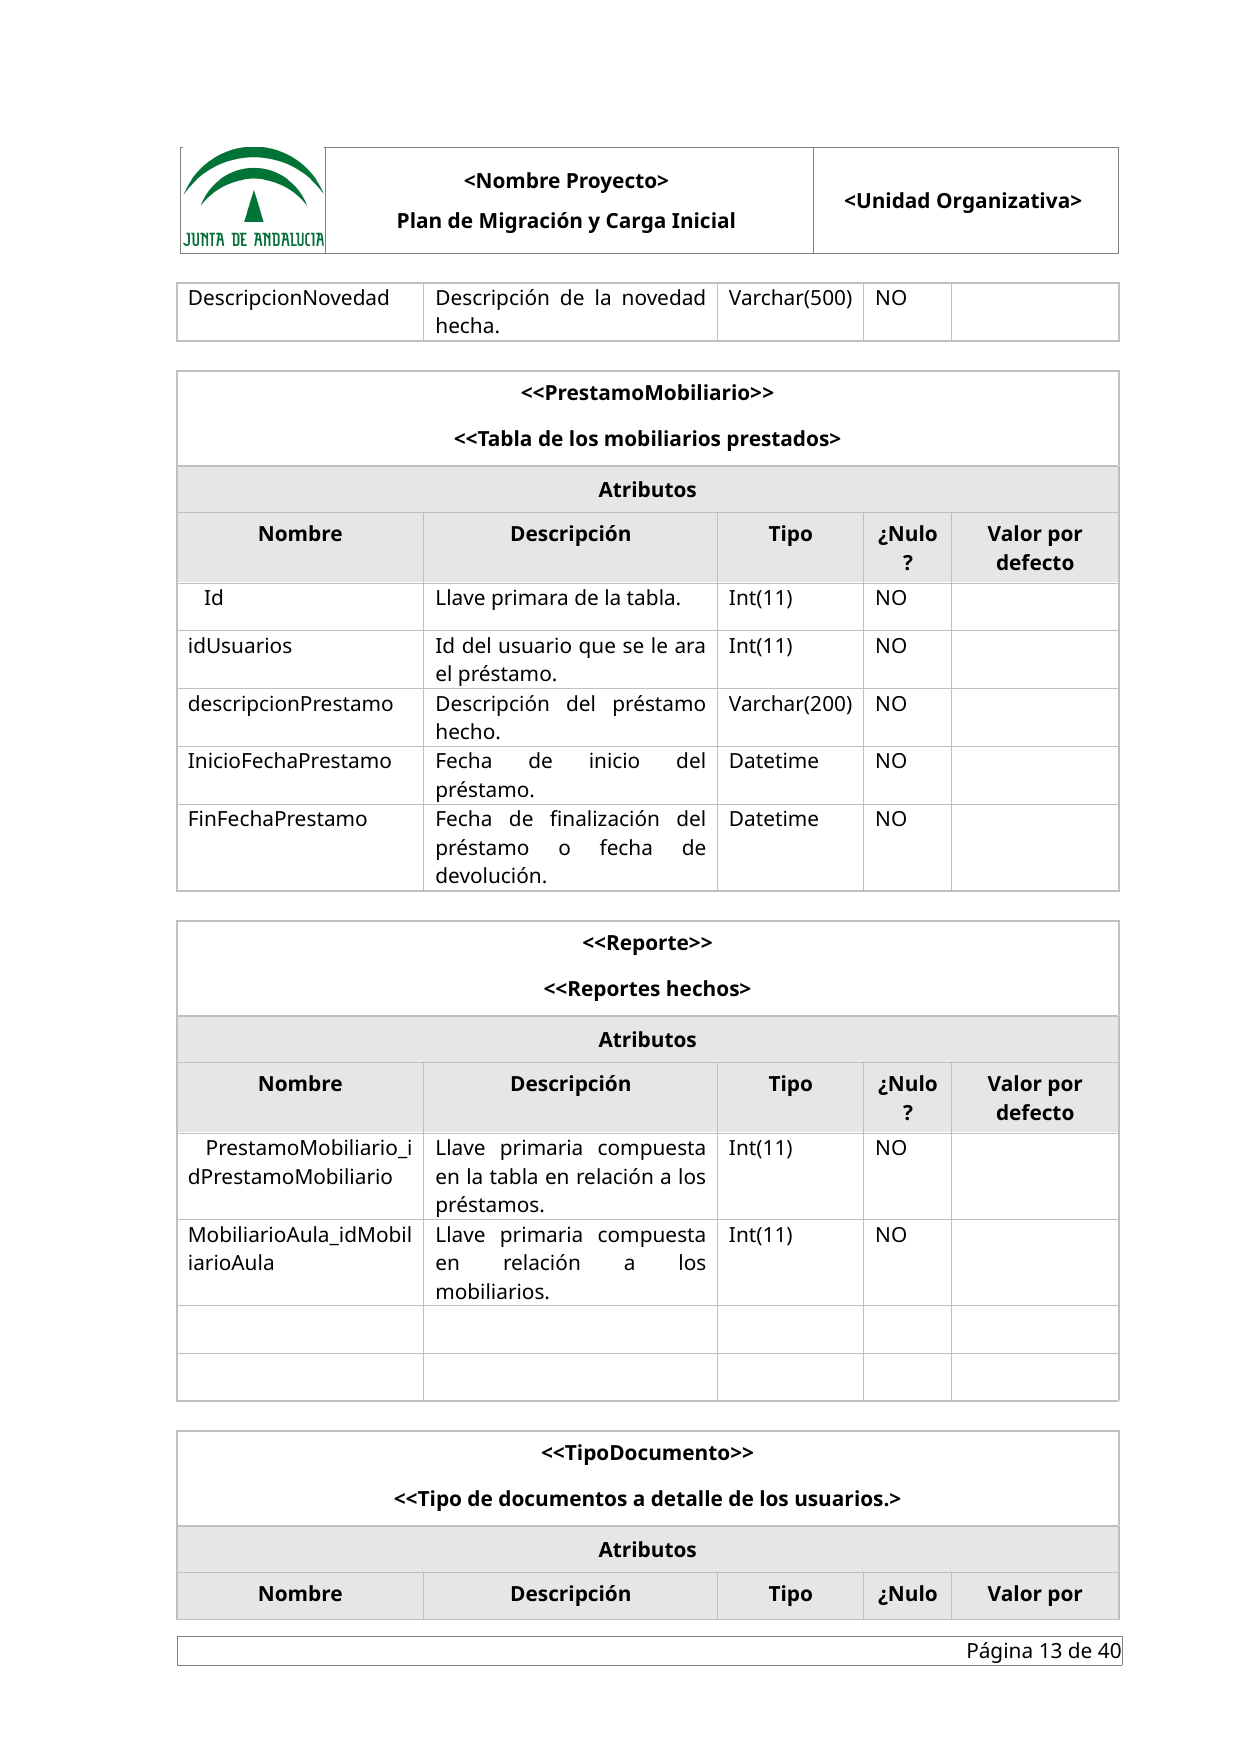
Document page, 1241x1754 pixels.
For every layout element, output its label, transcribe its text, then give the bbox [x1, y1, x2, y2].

table_cell Nombre [178, 1063, 423, 1132]
table_cell NO [864, 631, 951, 688]
table_cell Valor por defecto [952, 1063, 1118, 1132]
table_cell [952, 584, 1118, 630]
table_cell Int(11) [718, 1134, 863, 1219]
table_cell [864, 1354, 951, 1400]
table_cell Varchar(500) [718, 284, 863, 340]
table_cell Datetime [718, 805, 863, 890]
table_cell Descripción [424, 1573, 717, 1619]
table_cell Atributos [178, 467, 1118, 512]
table_cell NO [864, 1134, 951, 1219]
table_cell Descripción [424, 1063, 717, 1132]
table_cell Datetime [718, 747, 863, 803]
table_cell Nombre [178, 513, 423, 582]
table_header <<TipoDocumento>> [178, 1432, 1118, 1477]
table_cell Atributos [178, 1527, 1118, 1572]
table_cell NO [864, 284, 951, 340]
table_cell ¿Nulo? [864, 1063, 951, 1132]
table_cell Fecha de inicio del préstamo. [424, 747, 717, 803]
table_cell [864, 1306, 951, 1352]
table_cell Tipo [718, 1573, 863, 1619]
table_cell Id [178, 584, 423, 630]
table_cell Llave primara de la tabla. [424, 584, 717, 630]
table_cell [952, 689, 1118, 746]
table_header <<Reporte>> [178, 922, 1118, 967]
table_cell Valor por defecto [952, 513, 1118, 582]
table_cell Llave primaria compuesta en relación a los mobiliarios. [424, 1220, 717, 1305]
table_cell Int(11) [718, 1220, 863, 1305]
table_cell [424, 1306, 717, 1352]
table_cell [952, 1354, 1118, 1400]
table_cell Nombre [178, 1573, 423, 1619]
table_header <<PrestamoMobiliario>> [178, 372, 1118, 417]
table_cell Fecha de finalización del préstamo o fecha de devolución. [424, 805, 717, 890]
table_cell NO [864, 584, 951, 630]
table_cell Tipo [718, 1063, 863, 1132]
table_cell [178, 1354, 423, 1400]
table_cell Descripción [424, 513, 717, 582]
table_cell [952, 805, 1118, 890]
table_cell [718, 1354, 863, 1400]
table_cell FinFechaPrestamo [178, 805, 423, 890]
table_cell NO [864, 805, 951, 890]
table_cell <<Tabla de los mobiliarios prestados> [178, 418, 1118, 465]
table_cell Atributos [178, 1017, 1118, 1062]
table_cell [718, 1306, 863, 1352]
table_cell Int(11) [718, 584, 863, 630]
table_cell Llave primaria compuesta en la tabla en relación a los préstamos. [424, 1134, 717, 1219]
table_cell Int(11) [718, 631, 863, 688]
table_cell Tipo [718, 513, 863, 582]
table_cell [952, 1134, 1118, 1219]
table_cell [178, 1306, 423, 1352]
table_cell <<Reportes hechos> [178, 968, 1118, 1015]
table_cell ¿Nulo [864, 1573, 951, 1619]
table_cell <<Tipo de documentos a detalle de los usuarios.> [178, 1478, 1118, 1525]
table_cell Varchar(200) [718, 689, 863, 746]
table_cell NO [864, 747, 951, 803]
table_cell DescripcionNovedad [178, 284, 423, 340]
table_cell [952, 1220, 1118, 1305]
table_cell Id del usuario que se le ara el préstamo. [424, 631, 717, 688]
table_cell [424, 1354, 717, 1400]
table_cell InicioFechaPrestamo [178, 747, 423, 803]
table_cell NO [864, 689, 951, 746]
table_cell Descripción de la novedad hecha. [424, 284, 717, 340]
table_cell PrestamoMobiliario_idPrestamoMobiliario [178, 1134, 423, 1219]
table_cell Descripción del préstamo hecho. [424, 689, 717, 746]
table_cell [952, 1306, 1118, 1352]
table_cell descripcionPrestamo [178, 689, 423, 746]
table_cell [952, 747, 1118, 803]
table_cell ¿Nulo? [864, 513, 951, 582]
table_cell [952, 284, 1118, 340]
table_cell MobiliarioAula_idMobiliarioAula [178, 1220, 423, 1305]
table_cell NO [864, 1220, 951, 1305]
table_cell idUsuarios [178, 631, 423, 688]
table_cell Valor por [952, 1573, 1118, 1619]
table_cell [952, 631, 1118, 688]
